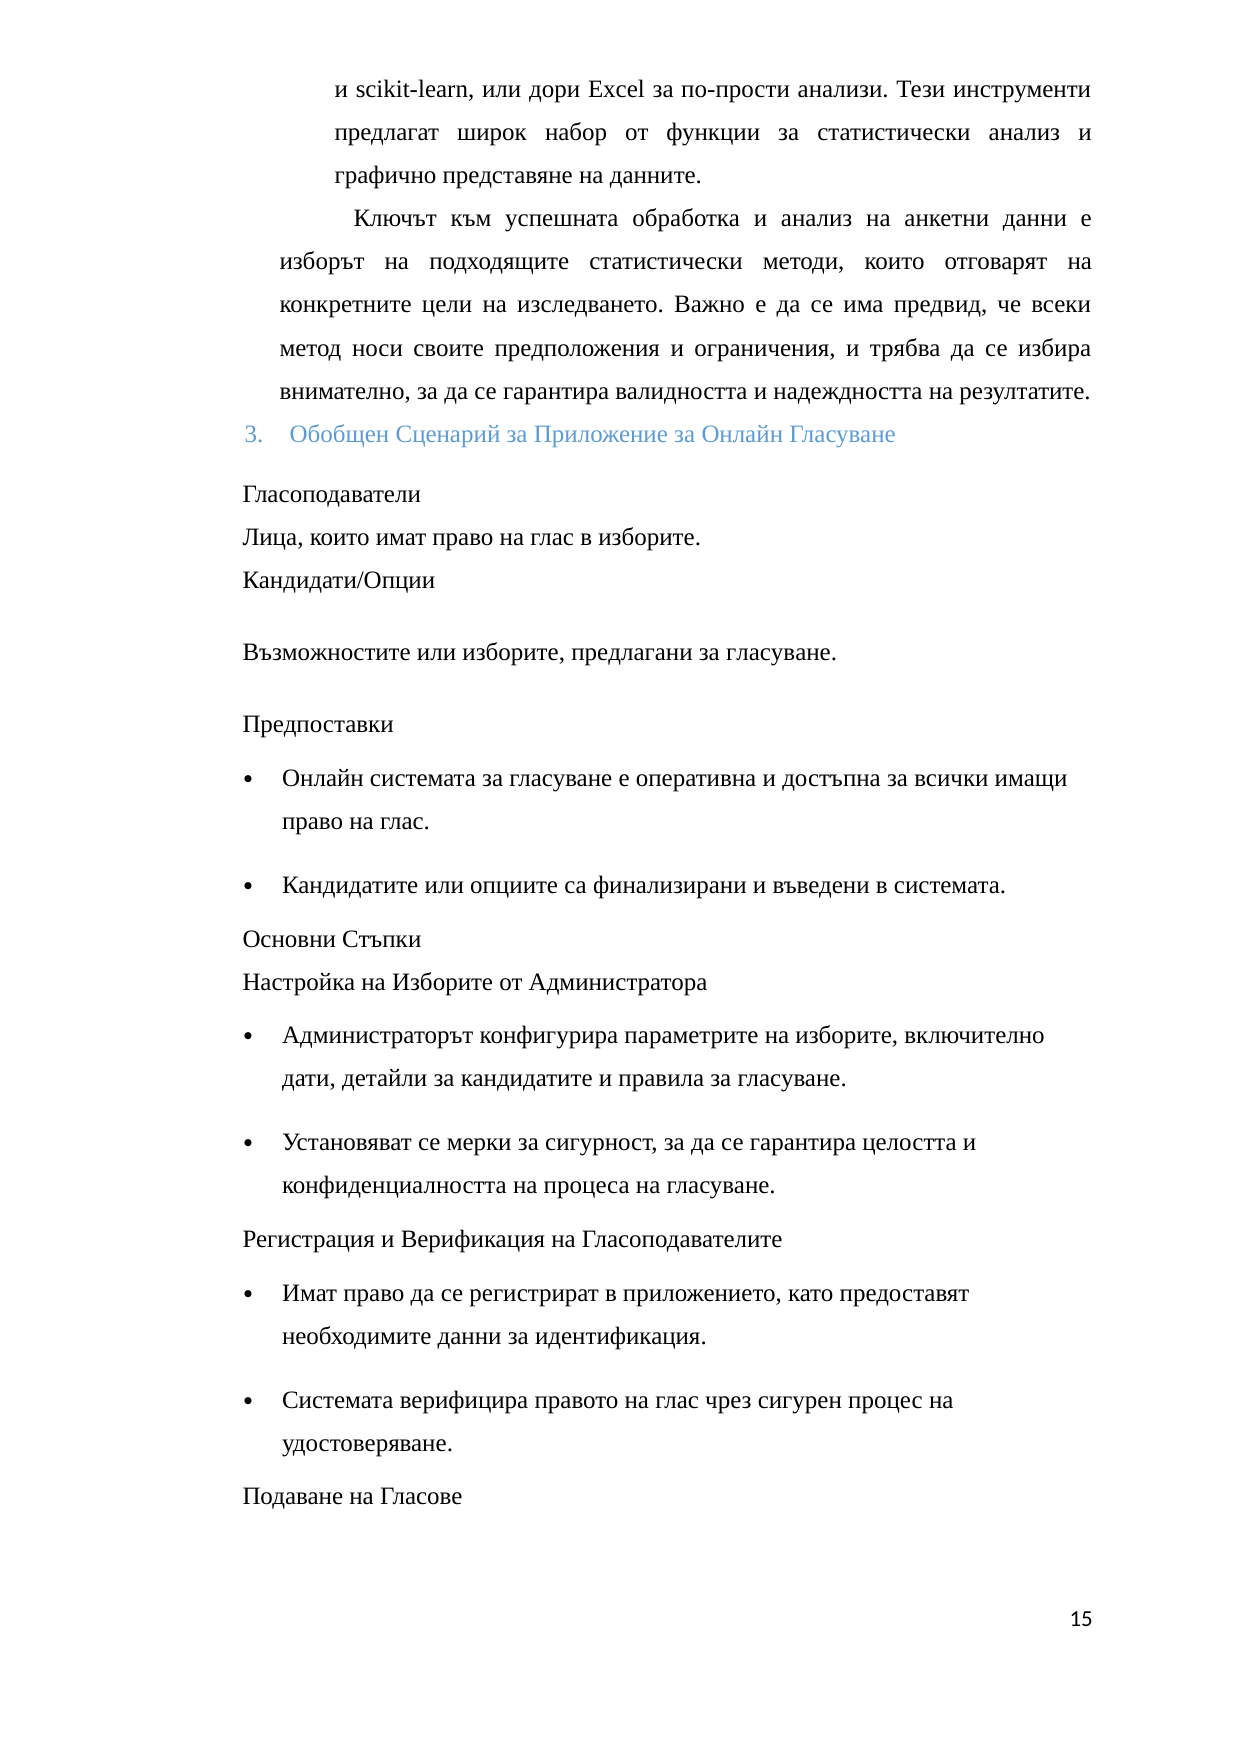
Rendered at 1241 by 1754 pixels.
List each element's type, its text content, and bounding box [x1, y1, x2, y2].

text Лица, които имат право на глас в изборите. [242, 522, 1092, 551]
text Регистрация и Верификация на Гласоподавателите [242, 1224, 1092, 1253]
list Имат право да се регистрират в приложението, като предоставят необходимите данни за идентификация. [244, 1278, 1092, 1349]
text Кандидати/Опции [242, 565, 1092, 594]
list Администраторът конфигурира параметрите на изборите, включително дати, детайли за кандидатите и правила за гласуване. [244, 1020, 1092, 1092]
text Основни Стъпки [242, 924, 1092, 952]
text Ключът към успешната обработка и анализ на анкетни данни е изборът на подходящите статистически методи, които отговарят на конкретните цели на изследването. Важно е да се има предвид, че всеки метод носи своите предположения и ограничения, и трябва да се избира внимателно, за да се гарантира валидността и надеждността на резултатите. [279, 203, 1092, 404]
text Подаване на Гласове [242, 1481, 1092, 1510]
list Системата верифицира правото на глас чрез сигурен процес на удостоверяване. [244, 1385, 1092, 1457]
text Гласоподаватели [242, 479, 1092, 507]
list Кандидатите или опциите са финализирани и въведени в системата. [244, 870, 1092, 899]
list Онлайн системата за гласуване е оперативна и достъпна за всички имащи право на глас. [244, 763, 1092, 835]
list и scikit-learn, или дори Excel за по-прости анализи. Тези инструменти предлагат широк набор от функции за статистически анализ и графично представяне на данните. [282, 74, 1092, 189]
text Настройка на Изборите от Администратора [242, 967, 1092, 996]
subtitle Обобщен Сценарий за Приложение за Онлайн Гласуване [244, 419, 1092, 448]
list Установяват се мерки за сигурност, за да се гарантира целостта и конфиденциалността на процеса на гласуване. [244, 1127, 1092, 1199]
text Предпоставки [242, 709, 1092, 738]
text Възможностите или изборите, предлагани за гласуване. [242, 637, 1092, 666]
